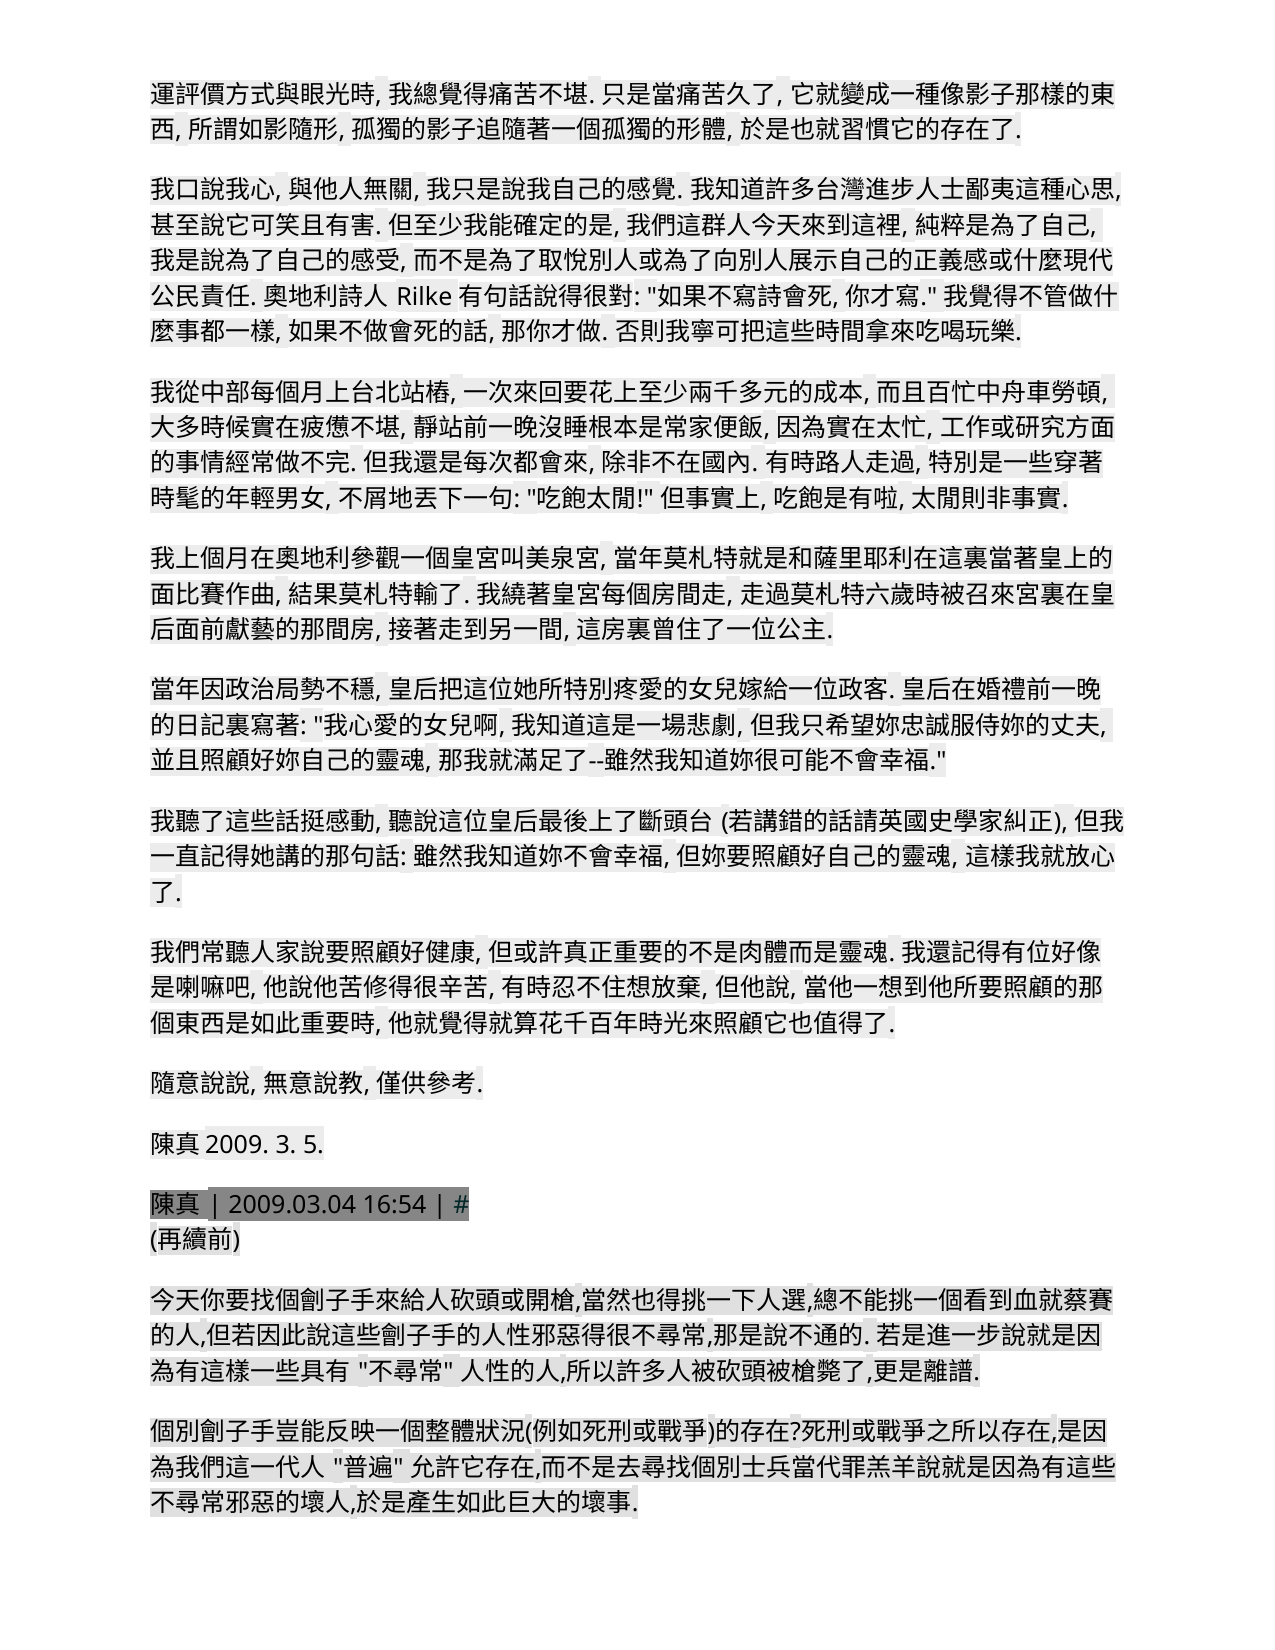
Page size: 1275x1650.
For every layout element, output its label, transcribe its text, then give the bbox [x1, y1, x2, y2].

text (再續前) [150, 1221, 1125, 1256]
text 個別劊子手豈能反映一個整體狀況(例如死刑或戰爭)的存在?死刑或戰爭之所以存在,是因為我們這一代人 "普遍" 允許它存在,而不是去尋找個別士兵當代罪羔羊說就是因為有這些不尋常邪惡的壞人,於是產生如此巨大的壞事. [150, 1412, 1125, 1519]
text 我聽了這些話挺感動, 聽說這位皇后最後上了斷頭台 (若講錯的話請英國史學家糾正), 但我一直記得她講的那句話: 雖然我知道妳不會幸福, 但妳要照顧好自己的靈魂, 這樣我就放心了. [150, 802, 1125, 908]
text 隨意說說, 無意說教, 僅供參考. [150, 1064, 1125, 1100]
text 今天你要找個劊子手來給人砍頭或開槍,當然也得挑一下人選,總不能挑一個看到血就蔡賽的人,但若因此說這些劊子手的人性邪惡得很不尋常,那是說不通的. 若是進一步說就是因為有這樣一些具有 "不尋常" 人性的人,所以許多人被砍頭被槍斃了,更是離譜. [150, 1281, 1125, 1387]
text 我從中部每個月上台北站樁, 一次來回要花上至少兩千多元的成本, 而且百忙中舟車勞頓, 大多時候實在疲憊不堪, 靜站前一晚沒睡根本是常家便飯, 因為實在太忙, 工作或研究方面的事情經常做不完. 但我還是每次都會來, 除非不在國內. 有時路人走過, 特別是一些穿著時髦的年輕男女, 不屑地丟下一句: "吃飽太閒!" 但事實上, 吃飽是有啦, 太閒則非事實. [150, 373, 1125, 514]
text 陳真 | 2009.03.04 16:54 | # [150, 1185, 1125, 1221]
text 我口說我心, 與他人無關, 我只是說我自己的感覺. 我知道許多台灣進步人士鄙夷這種心思, 甚至說它可笑且有害. 但至少我能確定的是, 我們這群人今天來到這裡, 純粹是為了自己, 我是說為了自己的感受, 而不是為了取悅別人或為了向別人展示自己的正義感或什麼現代公民責任. 奧地利詩人 Rilke 有句話說得很對: "如果不寫詩會死, 你才寫." 我覺得不管做什麼事都一樣, 如果不做會死的話, 那你才做. 否則我寧可把這些時間拿來吃喝玩樂. [150, 171, 1125, 348]
text 運評價方式與眼光時, 我總覺得痛苦不堪. 只是當痛苦久了, 它就變成一種像影子那樣的東西, 所謂如影隨形, 孤獨的影子追隨著一個孤獨的形體, 於是也就習慣它的存在了. [150, 75, 1125, 146]
text 我上個月在奧地利參觀一個皇宮叫美泉宮, 當年莫札特就是和薩里耶利在這裏當著皇上的面比賽作曲, 結果莫札特輸了. 我繞著皇宮每個房間走, 走過莫札特六歲時被召來宮裏在皇后面前獻藝的那間房, 接著走到另一間, 這房裏曾住了一位公主. [150, 539, 1125, 646]
text 陳真2009. 3. 5. [150, 1125, 1125, 1160]
text 當年因政治局勢不穩, 皇后把這位她所特別疼愛的女兒嫁給一位政客. 皇后在婚禮前一晚的日記裏寫著: "我心愛的女兒啊, 我知道這是一場悲劇, 但我只希望妳忠誠服侍妳的丈夫, 並且照顧好妳自己的靈魂, 那我就滿足了--雖然我知道妳很可能不會幸福." [150, 671, 1125, 777]
text 我們常聽人家說要照顧好健康, 但或許真正重要的不是肉體而是靈魂. 我還記得有位好像是喇嘛吧, 他說他苦修得很辛苦, 有時忍不住想放棄, 但他說, 當他一想到他所要照顧的那個東西是如此重要時, 他就覺得就算花千百年時光來照顧它也值得了. [150, 933, 1125, 1039]
